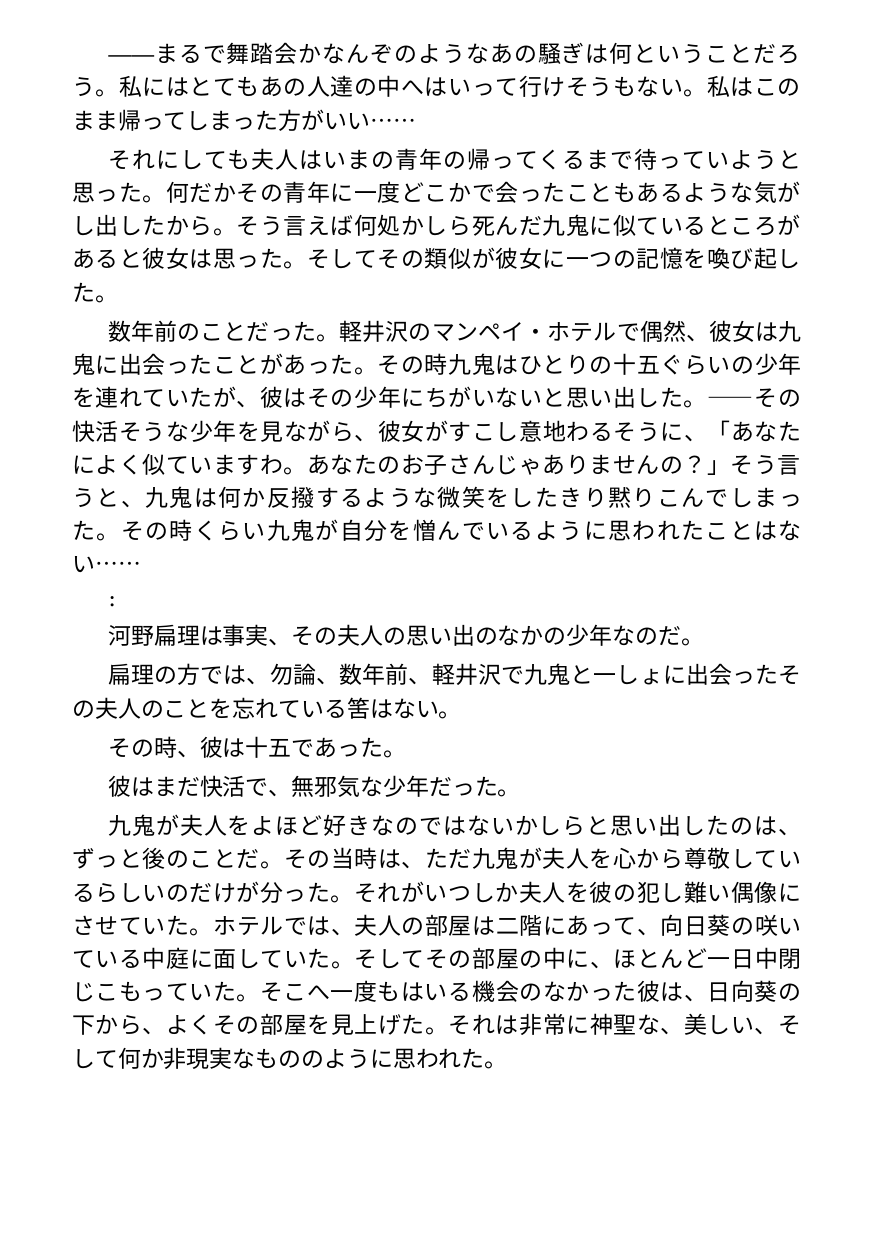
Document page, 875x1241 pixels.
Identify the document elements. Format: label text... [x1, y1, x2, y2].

text それにしても夫人はいまの青年の帰ってくるまで待っていようと思った。何だかその青年に一度どこかで会ったこともあるような気がし出したから。そう言えば何処かしら死んだ九鬼に似ているところがあると彼女は思った。そしてその類似が彼女に一つの記憶を喚び起した。 [72, 142, 802, 308]
text 扁理の方では、勿論、数年前、軽井沢で九鬼と一しょに出会ったその夫人のことを忘れている筈はない。 [72, 657, 802, 724]
text 九鬼が夫人をよほど好きなのではないかしらと思い出したのは、ずっと後のことだ。その当時は、ただ九鬼が夫人を心から尊敬しているらしいのだけが分った。それがいつしか夫人を彼の犯し難い偶像にさせていた。ホテルでは、夫人の部屋は二階にあって、向日葵の咲いている中庭に面していた。そしてその部屋の中に、ほとんど一日中閉じこもっていた。そこへ一度もはいる機会のなかった彼は、日向葵の下から、よくその部屋を見上げた。それは非常に神聖な、美しい、そして何か非現実なもののように思われた。 [72, 808, 802, 1074]
text その時、彼は十五であった。 [72, 730, 802, 763]
text : [72, 586, 802, 612]
text 彼はまだ快活で、無邪気な少年だった。 [72, 769, 802, 802]
text 河野扁理は事実、その夫人の思い出のなかの少年なのだ。 [72, 618, 802, 651]
text ――まるで舞踏会かなんぞのようなあの騒ぎは何ということだろう。私にはとてもあの人達の中へはいって行けそうもない。私はこのまま帰ってしまった方がいい…… [72, 36, 802, 136]
text 数年前のことだった。軽井沢のマンペイ・ホテルで偶然、彼女は九鬼に出会ったことがあった。その時九鬼はひとりの十五ぐらいの少年を連れていたが、彼はその少年にちがいないと思い出した。――その快活そうな少年を見ながら、彼女がすこし意地わるそうに、「あなたによく似ていますわ。あなたのお子さんじゃありませんの？」そう言うと、九鬼は何か反撥するような微笑をしたきり黙りこんでしまった。その時くらい九鬼が自分を憎んでいるように思われたことはない…… [72, 314, 802, 579]
